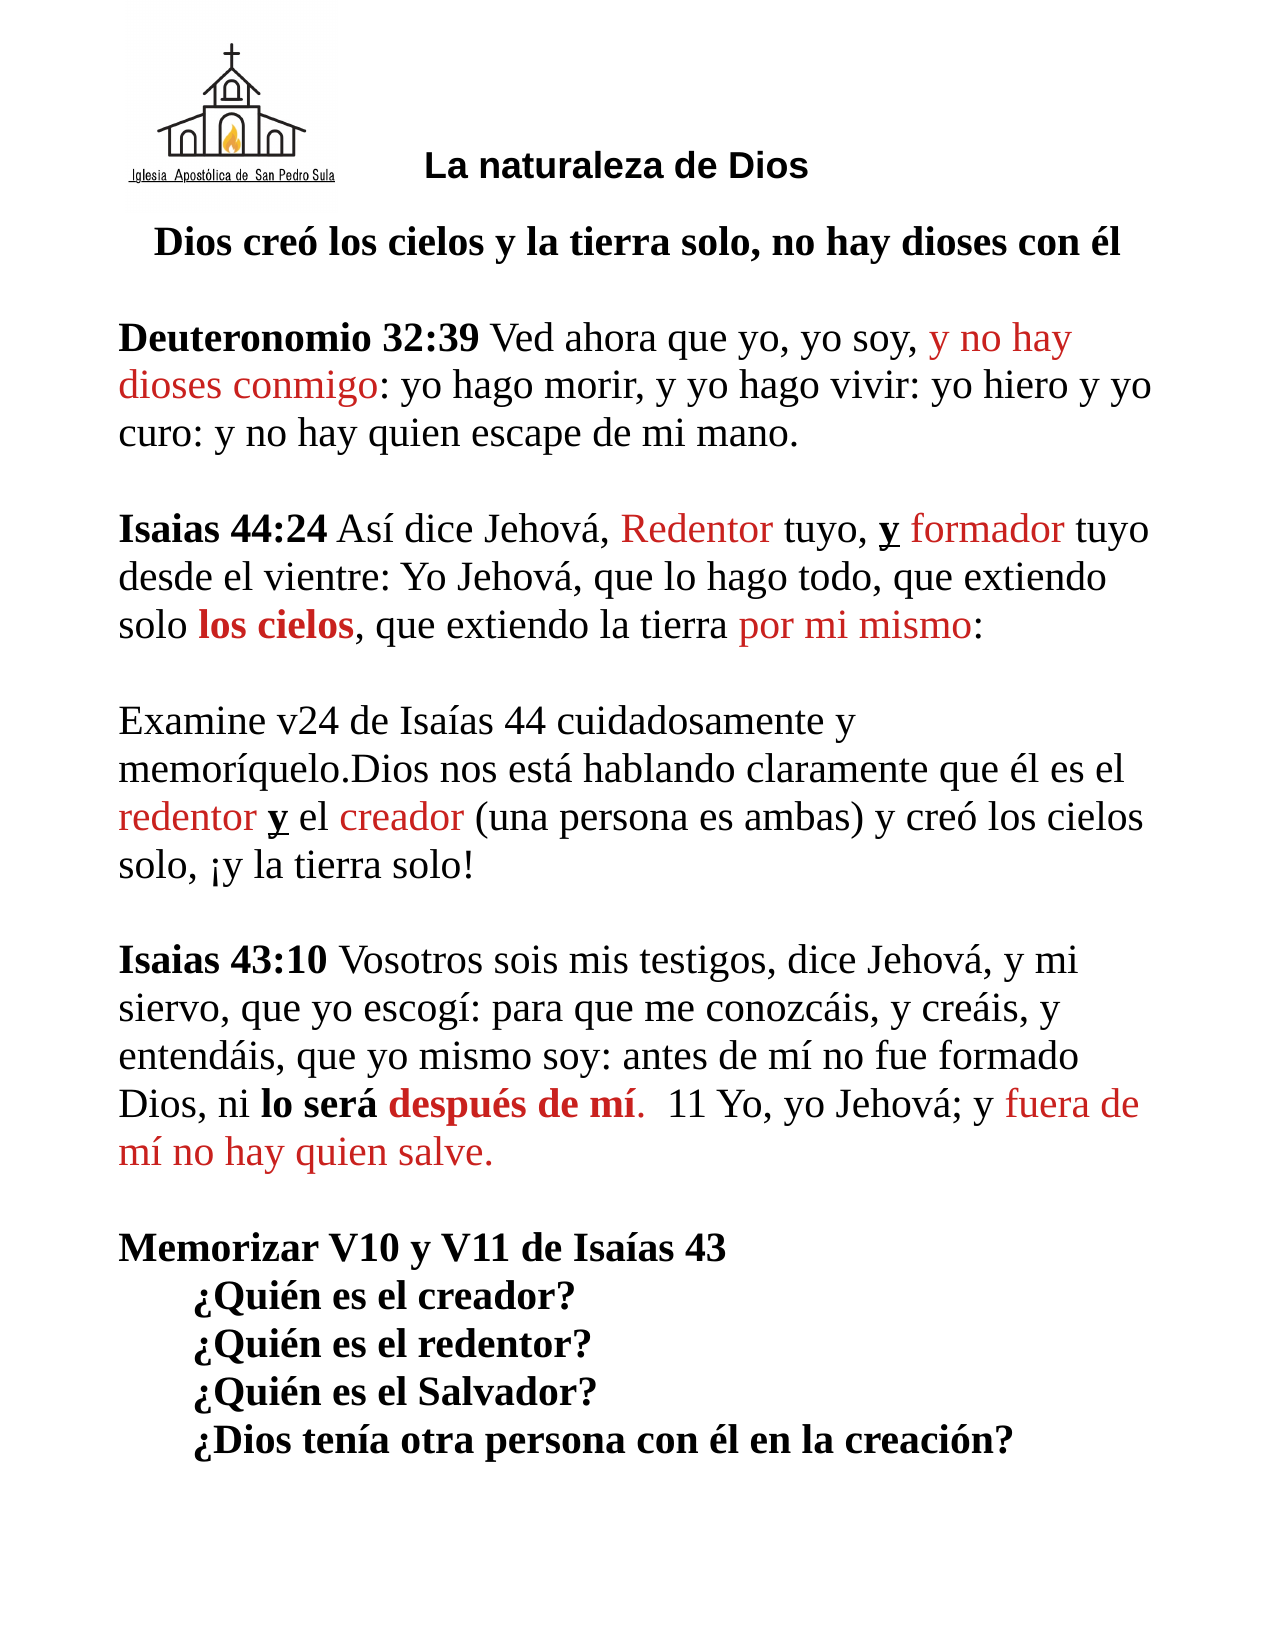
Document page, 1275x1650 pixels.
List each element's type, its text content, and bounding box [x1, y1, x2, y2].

text Memorizar V10 y V11 de Isaías 43 [118, 1222, 1157, 1270]
text ¿Quién es el redentor? [118, 1318, 1157, 1366]
text Examine v24 de Isaías 44 cuidadosamente y memoríquelo.Dios nos está hablando claramente que él es el redentor y el creador (una persona es ambas) y creó los cielos solo, ¡y la tierra solo! [118, 695, 1157, 887]
picture [125, 0, 338, 213]
text Deuteronomio 32:39 Ved ahora que yo, yo soy, y no hay dioses conmigo: yo hago morir, y yo hago vivir: yo hiero y yo curo: y no hay quien escape de mi mano. [118, 312, 1157, 456]
text Dios creó los cielos y la tierra solo, no hay dioses con él [118, 216, 1157, 264]
text ¿Quién es el Salvador? [118, 1366, 1157, 1414]
text Isaias 44:24 Así dice Jehová, Redentor tuyo, y formador tuyo desde el vientre: Yo Jehová, que lo hago todo, que extiendo solo los cielos, que extiendo la tierra por mi mismo: [118, 504, 1157, 647]
text Isaias 43:10 Vosotros sois mis testigos, dice Jehová, y mi siervo, que yo escogí: para que me conozcáis, y creáis, y entendáis, que yo mismo soy: antes de mí no fue formado Dios, ni lo será después de mí. 11 Yo, yo Jehová; y fuera de mí no hay quien salve. [118, 935, 1157, 1174]
text ¿Dios tenía otra persona con él en la creación? [118, 1414, 1157, 1462]
text ¿Quién es el creador? [118, 1270, 1157, 1318]
